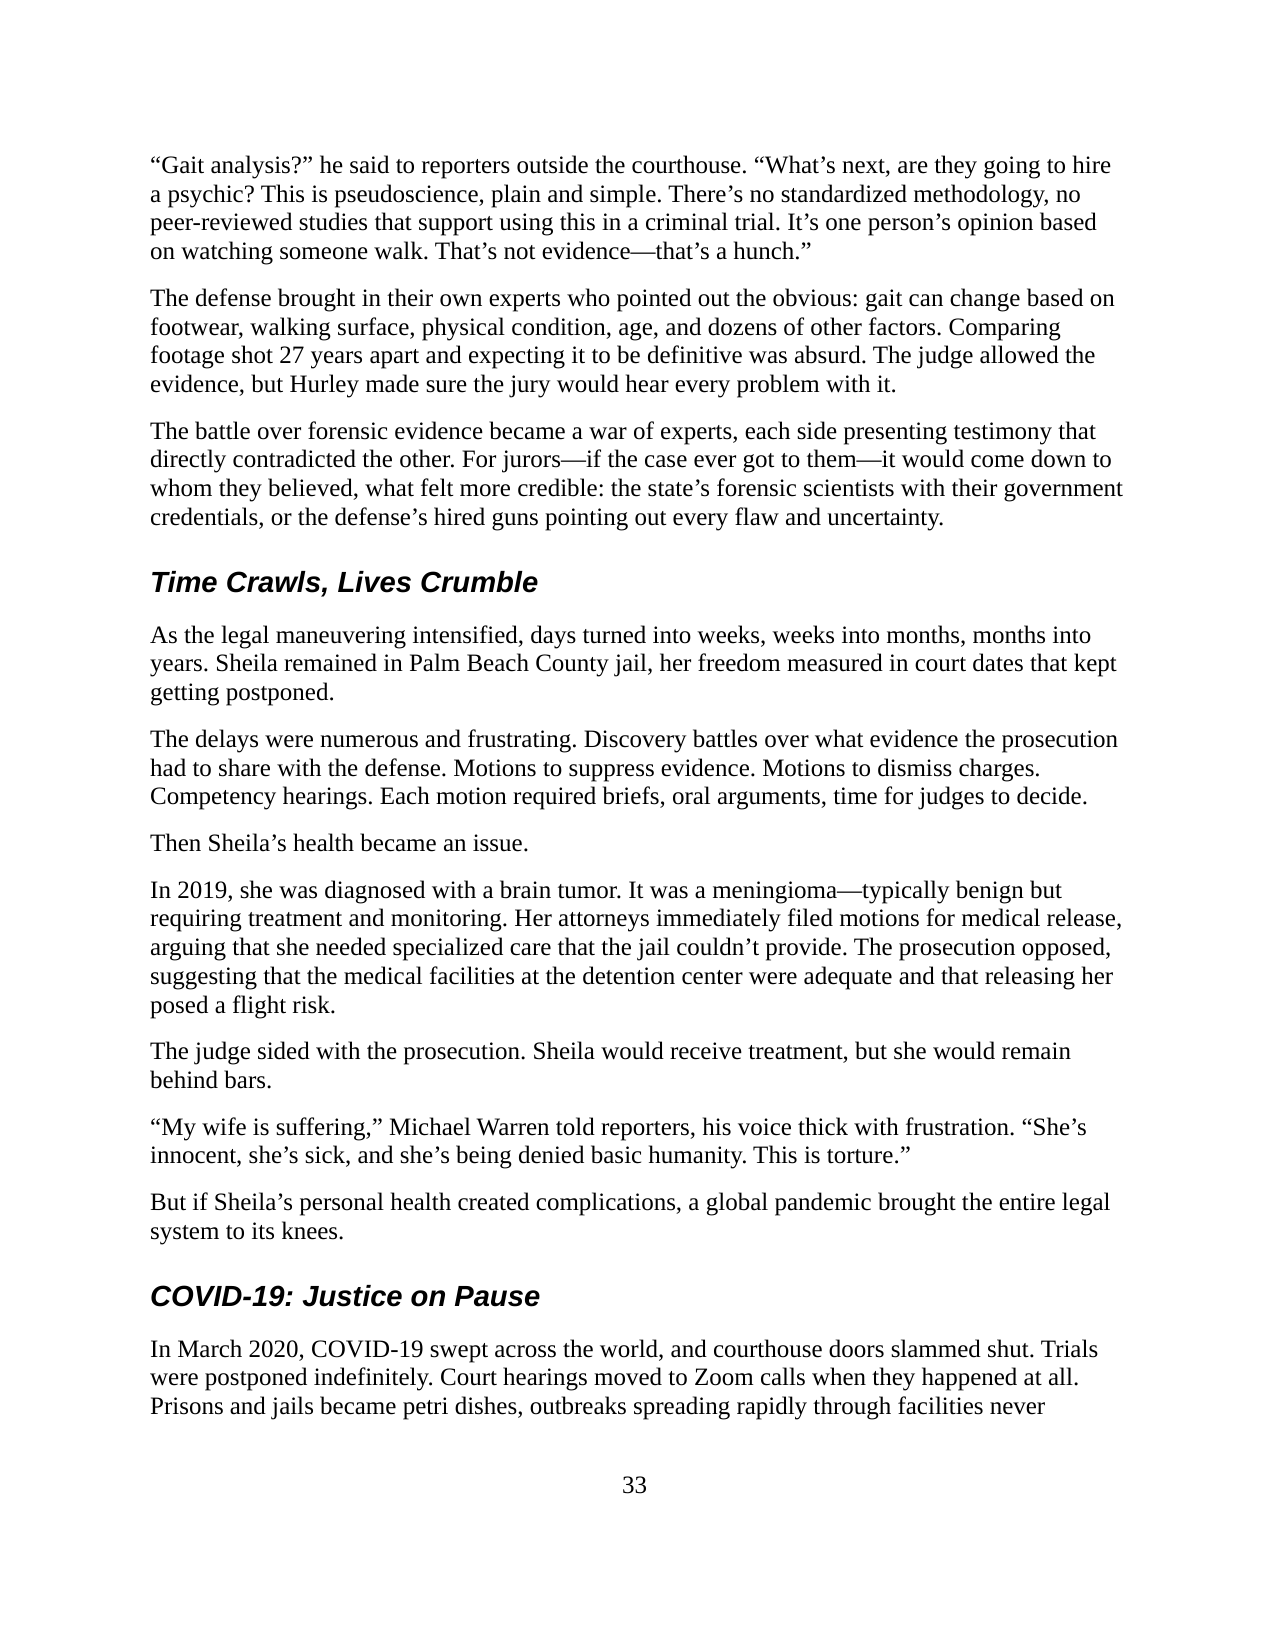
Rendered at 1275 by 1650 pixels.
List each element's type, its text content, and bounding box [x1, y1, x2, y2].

text The judge sided with the prosecution. Sheila would receive treatment, but she would remain behind bars. [150, 1036, 1125, 1094]
text The delays were numerous and frustrating. Discovery battles over what evidence the prosecution had to share with the defense. Motions to suppress evidence. Motions to dismiss charges. Competency hearings. Each motion required briefs, oral arguments, time for judges to decide. [150, 724, 1125, 810]
text But if Sheila’s personal health created complications, a global pandemic brought the entire legal system to its knees. [150, 1187, 1125, 1245]
text “Gait analysis?” he said to reporters outside the courthouse. “What’s next, are they going to hire a psychic? This is pseudoscience, plain and simple. There’s no standardized methodology, no peer-reviewed studies that support using this in a criminal trial. It’s one person’s opinion based on watching someone walk. That’s not evidence—that’s a hunch.” [150, 150, 1125, 265]
subtitle COVID-19: Justice on Pause [150, 1279, 1125, 1312]
text “My wife is suffering,” Michael Warren told reporters, his voice thick with frustration. “She’s innocent, she’s sick, and she’s being denied basic humanity. This is torture.” [150, 1112, 1125, 1169]
text The defense brought in their own experts who pointed out the obvious: gait can change based on footwear, walking surface, physical condition, age, and dozens of other factors. Comparing footage shot 27 years apart and expecting it to be definitive was absurd. The judge allowed the evidence, but Hurley made sure the jury would hear every problem with it. [150, 283, 1125, 398]
text As the legal maneuvering intensified, days turned into weeks, weeks into months, months into years. Sheila remained in Palm Beach County jail, her freedom measured in court dates that kept getting postponed. [150, 620, 1125, 706]
text In 2019, she was diagnosed with a brain tumor. It was a meningioma—typically benign but requiring treatment and monitoring. Her attorneys immediately filed motions for medical release, arguing that she needed specialized care that the jail couldn’t provide. The prosecution opposed, suggesting that the medical facilities at the detention center were adequate and that releasing her posed a flight risk. [150, 875, 1125, 1018]
text In March 2020, COVID-19 swept across the world, and courthouse doors slammed shut. Trials were postponed indefinitely. Court hearings moved to Zoom calls when they happened at all. Prisons and jails became petri dishes, outbreaks spreading rapidly through facilities never [150, 1334, 1125, 1420]
text Then Sheila’s health became an issue. [150, 828, 1125, 857]
subtitle Time Crawls, Lives Crumble [150, 565, 1125, 598]
text The battle over forensic evidence became a war of experts, each side presenting testimony that directly contradicted the other. For jurors—if the case ever got to them—it would come down to whom they believed, what felt more credible: the state’s forensic scientists with their government credentials, or the defense’s hired guns pointing out every flaw and uncertainty. [150, 416, 1125, 531]
